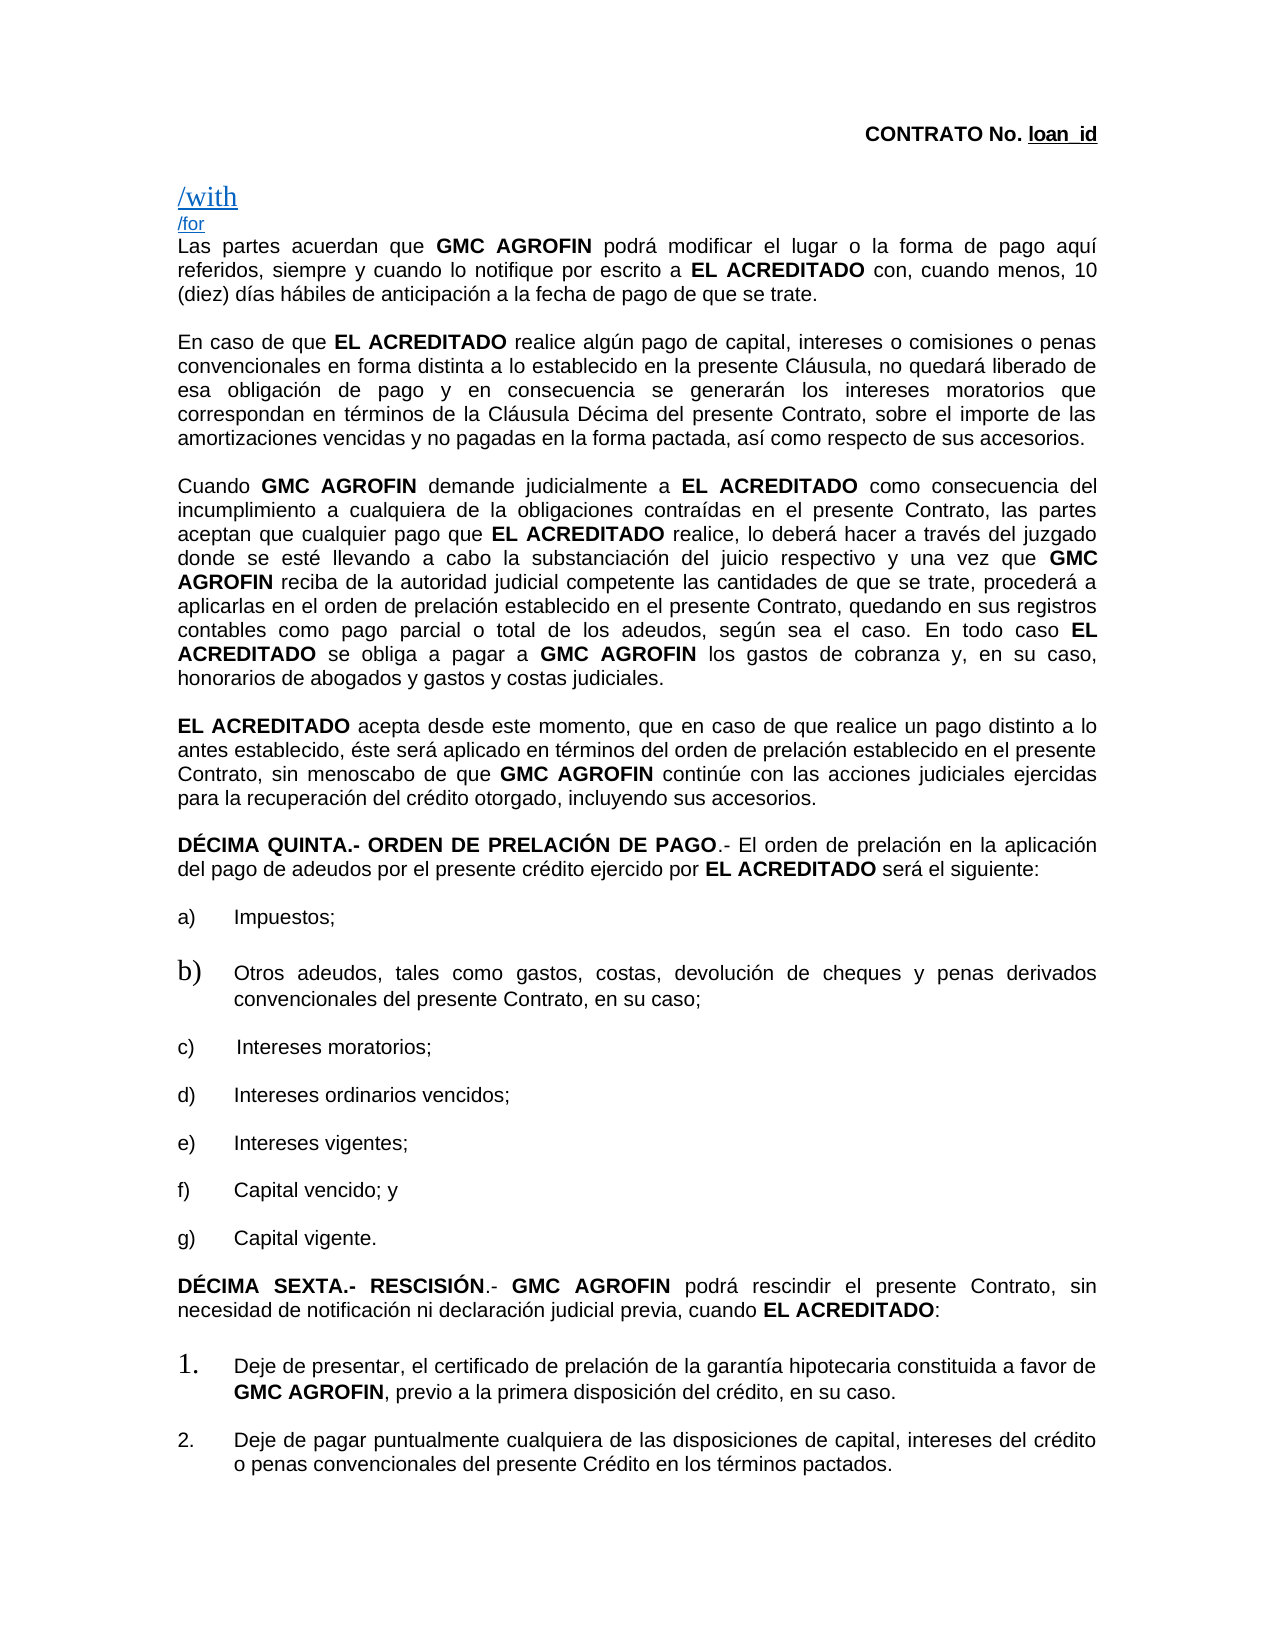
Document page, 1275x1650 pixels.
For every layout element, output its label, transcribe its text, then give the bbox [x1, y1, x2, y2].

text DÉCIMA SEXTA.- RESCISIÓN.- GMC AGROFIN podrá rescindir el presente Contrato, sin necesidad de notificación ni declaración judicial previa, cuando EL ACREDITADO: [177, 1274, 1098, 1322]
text En caso de que EL ACREDITADO realice algún pago de capital, intereses o comisiones o penas convencionales en forma distinta a lo establecido en la presente Cláusula, no quedará liberado de esa obligación de pago y en consecuencia se generarán los intereses moratorios que correspondan en términos de la Cláusula Décima del presente Contrato, sobre el importe de las amortizaciones vencidas y no pagadas en la forma pactada, así como respecto de sus accesorios. [177, 330, 1098, 450]
list Capital vencido; y [177, 1178, 1098, 1202]
list Otros adeudos, tales como gastos, costas, devolución de cheques y penas derivados convencionales del presente Contrato, en su caso; [177, 953, 1098, 1011]
text EL ACREDITADO acepta desde este momento, que en caso de que realice un pago distinto a lo antes establecido, éste será aplicado en términos del orden de prelación establecido en el presente Contrato, sin menoscabo de que GMC AGROFIN continúe con las acciones judiciales ejercidas para la recuperación del crédito otorgado, incluyendo sus accesorios. [177, 713, 1098, 809]
text Las partes acuerdan que GMC AGROFIN podrá modificar el lugar o la forma de pago aquí referidos, siempre y cuando lo notifique por escrito a EL ACREDITADO con, cuando menos, 10 (diez) días hábiles de anticipación a la fecha de pago de que se trate. [177, 234, 1098, 306]
list Deje de pagar puntualmente cualquiera de las disposiciones de capital, intereses del crédito o penas convencionales del presente Crédito en los términos pactados. [177, 1427, 1098, 1475]
list Deje de presentar, el certificado de prelación de la garantía hipotecaria constituida a favor de GMC AGROFIN, previo a la primera disposición del crédito, en su caso. [177, 1346, 1098, 1403]
list Capital vigente. [177, 1226, 1098, 1250]
text /with [177, 179, 1098, 213]
text DÉCIMA QUINTA.- ORDEN DE PRELACIÓN DE PAGO.- El orden de prelación en la aplicación del pago de adeudos por el presente crédito ejercido por EL ACREDITADO será el siguiente: [177, 833, 1098, 881]
list Intereses ordinarios vencidos; [177, 1082, 1098, 1106]
list Impuestos; [177, 905, 1098, 929]
list Intereses vigentes; [177, 1130, 1098, 1154]
list Intereses moratorios; [177, 1034, 1098, 1058]
text Cuando GMC AGROFIN demande judicialmente a EL ACREDITADO como consecuencia del incumplimiento a cualquiera de la obligaciones contraídas en el presente Contrato, las partes aceptan que cualquier pago que EL ACREDITADO realice, lo deberá hacer a través del juzgado donde se esté llevando a cabo la substanciación del juicio respectivo y una vez que GMC AGROFIN reciba de la autoridad judicial competente las cantidades de que se trate, procederá a aplicarlas en el orden de prelación establecido en el presente Contrato, quedando en sus registros contables como pago parcial o total de los adeudos, según sea el caso. En todo caso EL ACREDITADO se obliga a pagar a GMC AGROFIN los gastos de cobranza y, en su caso, honorarios de abogados y gastos y costas judiciales. [177, 474, 1098, 689]
text /for [177, 213, 1098, 234]
